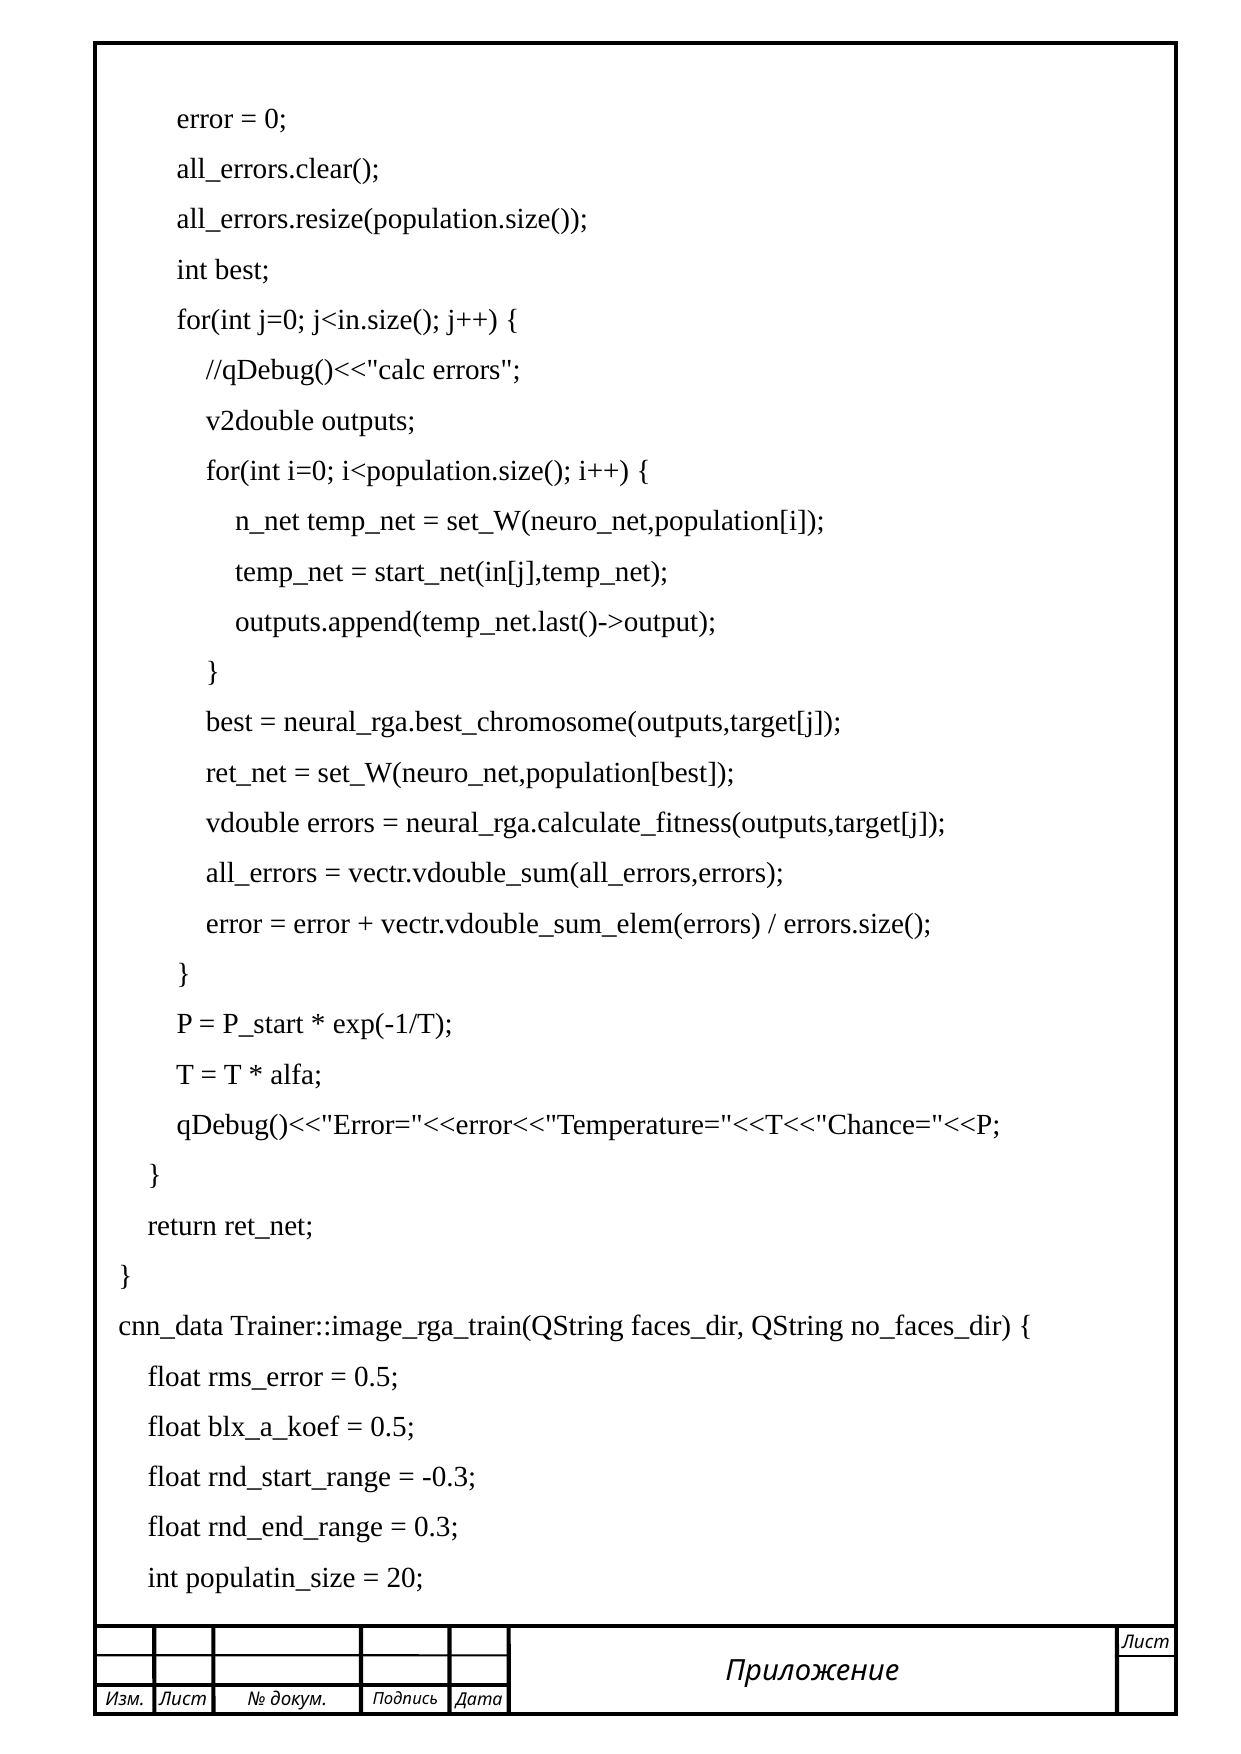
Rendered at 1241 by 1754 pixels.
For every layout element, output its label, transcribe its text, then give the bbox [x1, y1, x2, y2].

text temp_net = start_net(in[j],temp_net); [118, 554, 1122, 587]
text float blx_a_koef = 0.5; [118, 1409, 1122, 1442]
text cnn_data Trainer::image_rga_train(QString faces_dir, QString no_faces_dir) { [118, 1308, 1122, 1342]
text } [118, 1258, 1122, 1292]
text v2double outputs; [118, 403, 1122, 436]
text return ret_net; [118, 1208, 1122, 1241]
text all_errors.resize(population.size()); [118, 201, 1122, 235]
text int populatin_size = 20; [118, 1560, 1122, 1593]
text } [118, 956, 1122, 990]
text qDebug()<<"Error="<<error<<"Temperature="<<T<<"Chance="<<P; [118, 1107, 1122, 1141]
text for(int j=0; j<in.size(); j++) { [118, 302, 1122, 336]
text all_errors.clear(); [118, 151, 1122, 185]
text error = 0; [118, 101, 1122, 134]
text best = neural_rga.best_chromosome(outputs,target[j]); [118, 704, 1122, 738]
text float rnd_end_range = 0.3; [118, 1509, 1122, 1543]
text float rnd_start_range = -0.3; [118, 1459, 1122, 1493]
text n_net temp_net = set_W(neuro_net,population[i]); [118, 503, 1122, 537]
text } [118, 1157, 1122, 1191]
text all_errors = vectr.vdouble_sum(all_errors,errors); [118, 856, 1122, 889]
text error = error + vectr.vdouble_sum_elem(errors) / errors.size(); [118, 906, 1122, 939]
text P = P_start * exp(-1/T); [118, 1006, 1122, 1040]
text //qDebug()<<"calc errors"; [118, 352, 1122, 386]
text vdouble errors = neural_rga.calculate_fitness(outputs,target[j]); [118, 805, 1122, 839]
text int best; [118, 252, 1122, 285]
text for(int i=0; i<population.size(); i++) { [118, 453, 1122, 487]
text float rms_error = 0.5; [118, 1359, 1122, 1392]
text } [118, 654, 1122, 688]
text T = T * alfa; [118, 1057, 1122, 1090]
text ret_net = set_W(neuro_net,population[best]); [118, 755, 1122, 788]
text outputs.append(temp_net.last()->output); [118, 604, 1122, 637]
